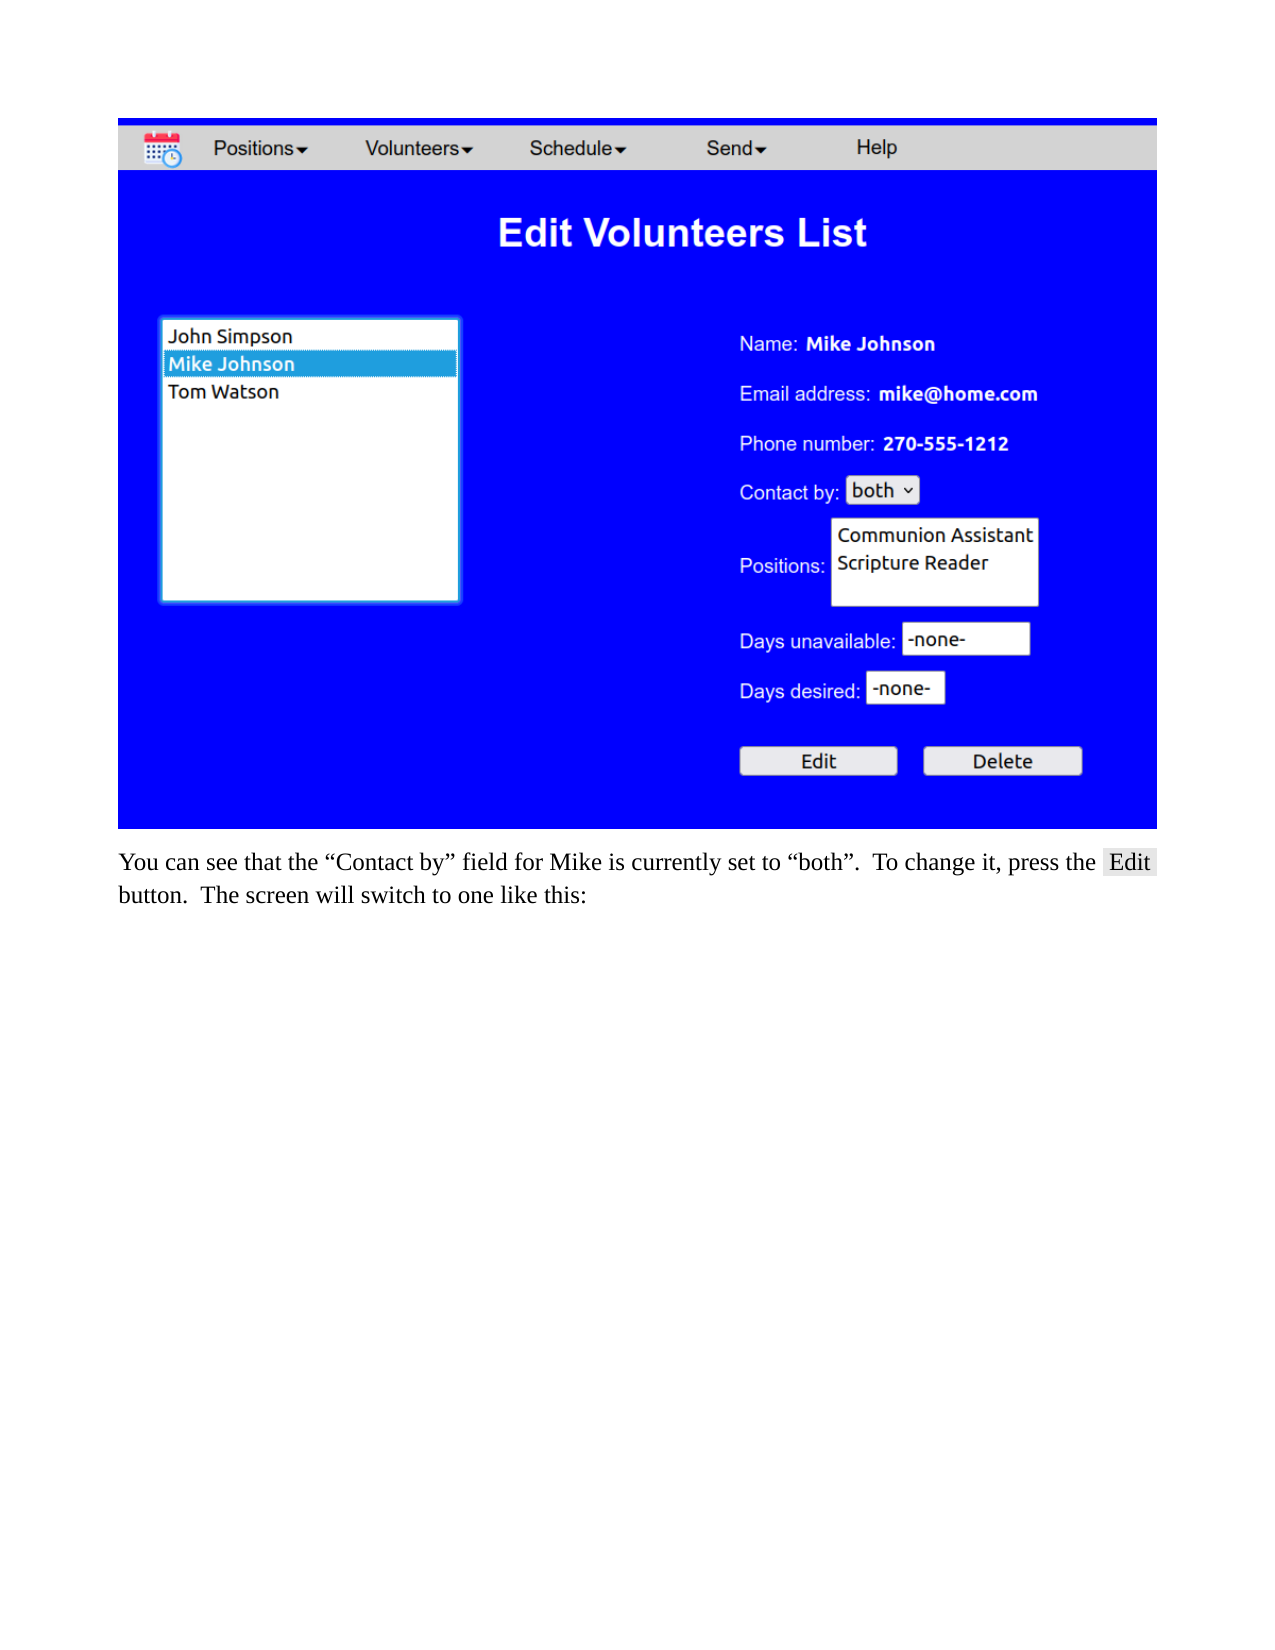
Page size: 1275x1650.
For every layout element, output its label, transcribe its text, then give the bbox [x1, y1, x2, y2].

text You can see that the “Contact by” field for Mike is currently set to “both”. To change it, press the Edit button. The screen will switch to one like this: [118, 847, 1157, 909]
picture [118, 118, 1157, 829]
